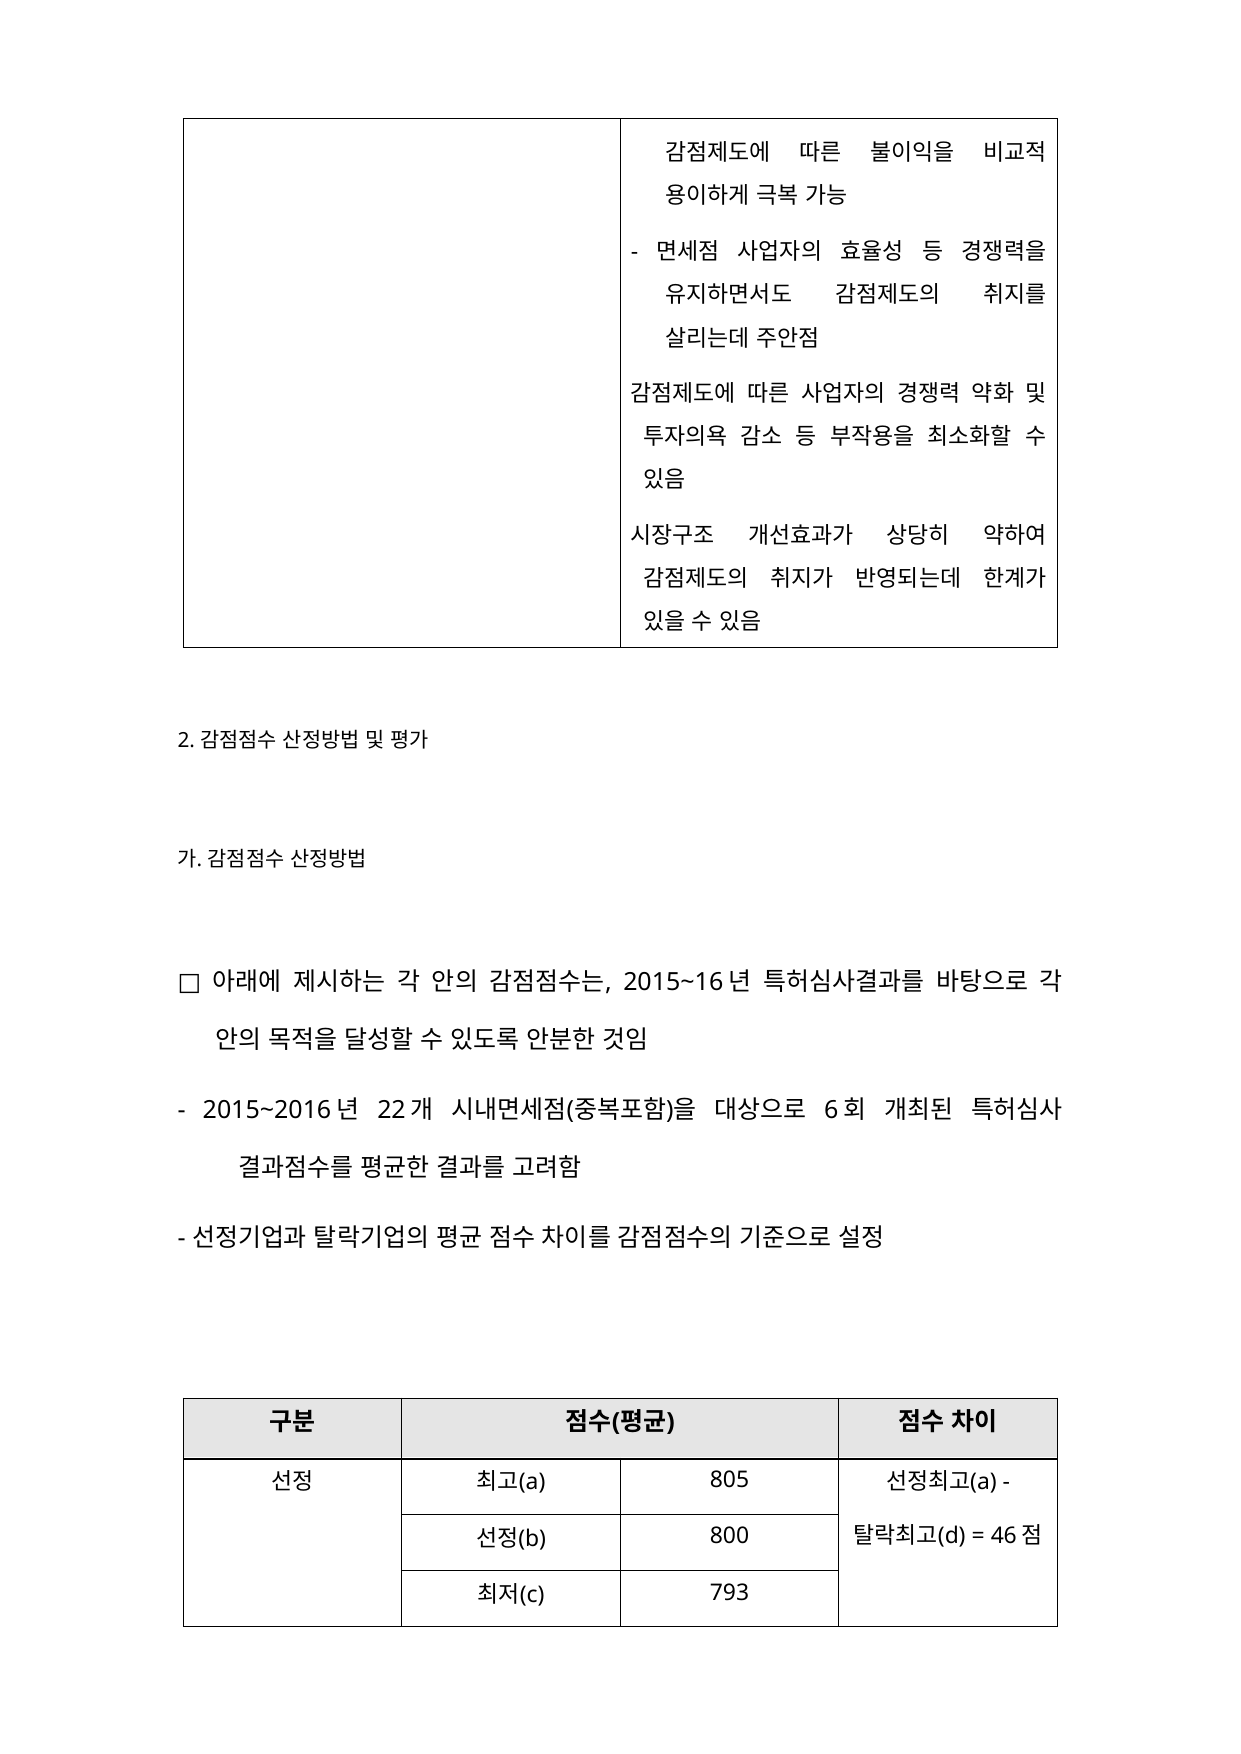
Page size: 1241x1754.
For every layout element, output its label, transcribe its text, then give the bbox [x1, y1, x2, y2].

text 가. 감점점수 산정방법 [177, 842, 1063, 873]
table_header 점수(평균) [402, 1399, 838, 1457]
text - 선정기업과 탈락기업의 평균 점수 차이를 감점점수의 기준으로 설정 [177, 1218, 1063, 1254]
table_cell 800 [621, 1515, 838, 1570]
table_cell 최고(a) [402, 1460, 620, 1514]
text - 2015~2016년 22개 시내면세점(중복포함)을 대상으로 6회 개최된 특허심사 결과점수를 평균한 결과를 고려함 [177, 1089, 1063, 1184]
table_cell 최저(c) [402, 1571, 620, 1626]
table_cell [184, 119, 620, 646]
text 2. 감점점수 산정방법 및 평가 [177, 723, 1063, 754]
table_cell 감점제도에 따른 불이익을 비교적 용이하게 극복 가능 - 면세점 사업자의 효율성 등 경쟁력을 유지하면서도 감점제도의 취지를 살리는데 주안점 감점제도에 따른 사업자의 경쟁력 약화 및 투자의욕 감소 등 부작용을 최소화할 수 있음 시장구조 개선효과가 상당히 약하여 감점제도의 취지가 반영되는데 한계가 있을 수 있음 [621, 119, 1057, 646]
table_header 구분 [184, 1399, 401, 1457]
table_cell 선정 [184, 1460, 401, 1626]
table_cell 선정(b) [402, 1515, 620, 1570]
text □ 아래에 제시하는 각 안의 감점점수는, 2015~16년 특허심사결과를 바탕으로 각 안의 목적을 달성할 수 있도록 안분한 것임 [177, 961, 1063, 1055]
table_cell 793 [621, 1571, 838, 1626]
table_cell 선정최고(a) - 탈락최고(d) = 46점 [839, 1460, 1057, 1626]
table_cell 805 [621, 1460, 838, 1514]
table_header 점수 차이 [839, 1399, 1057, 1457]
